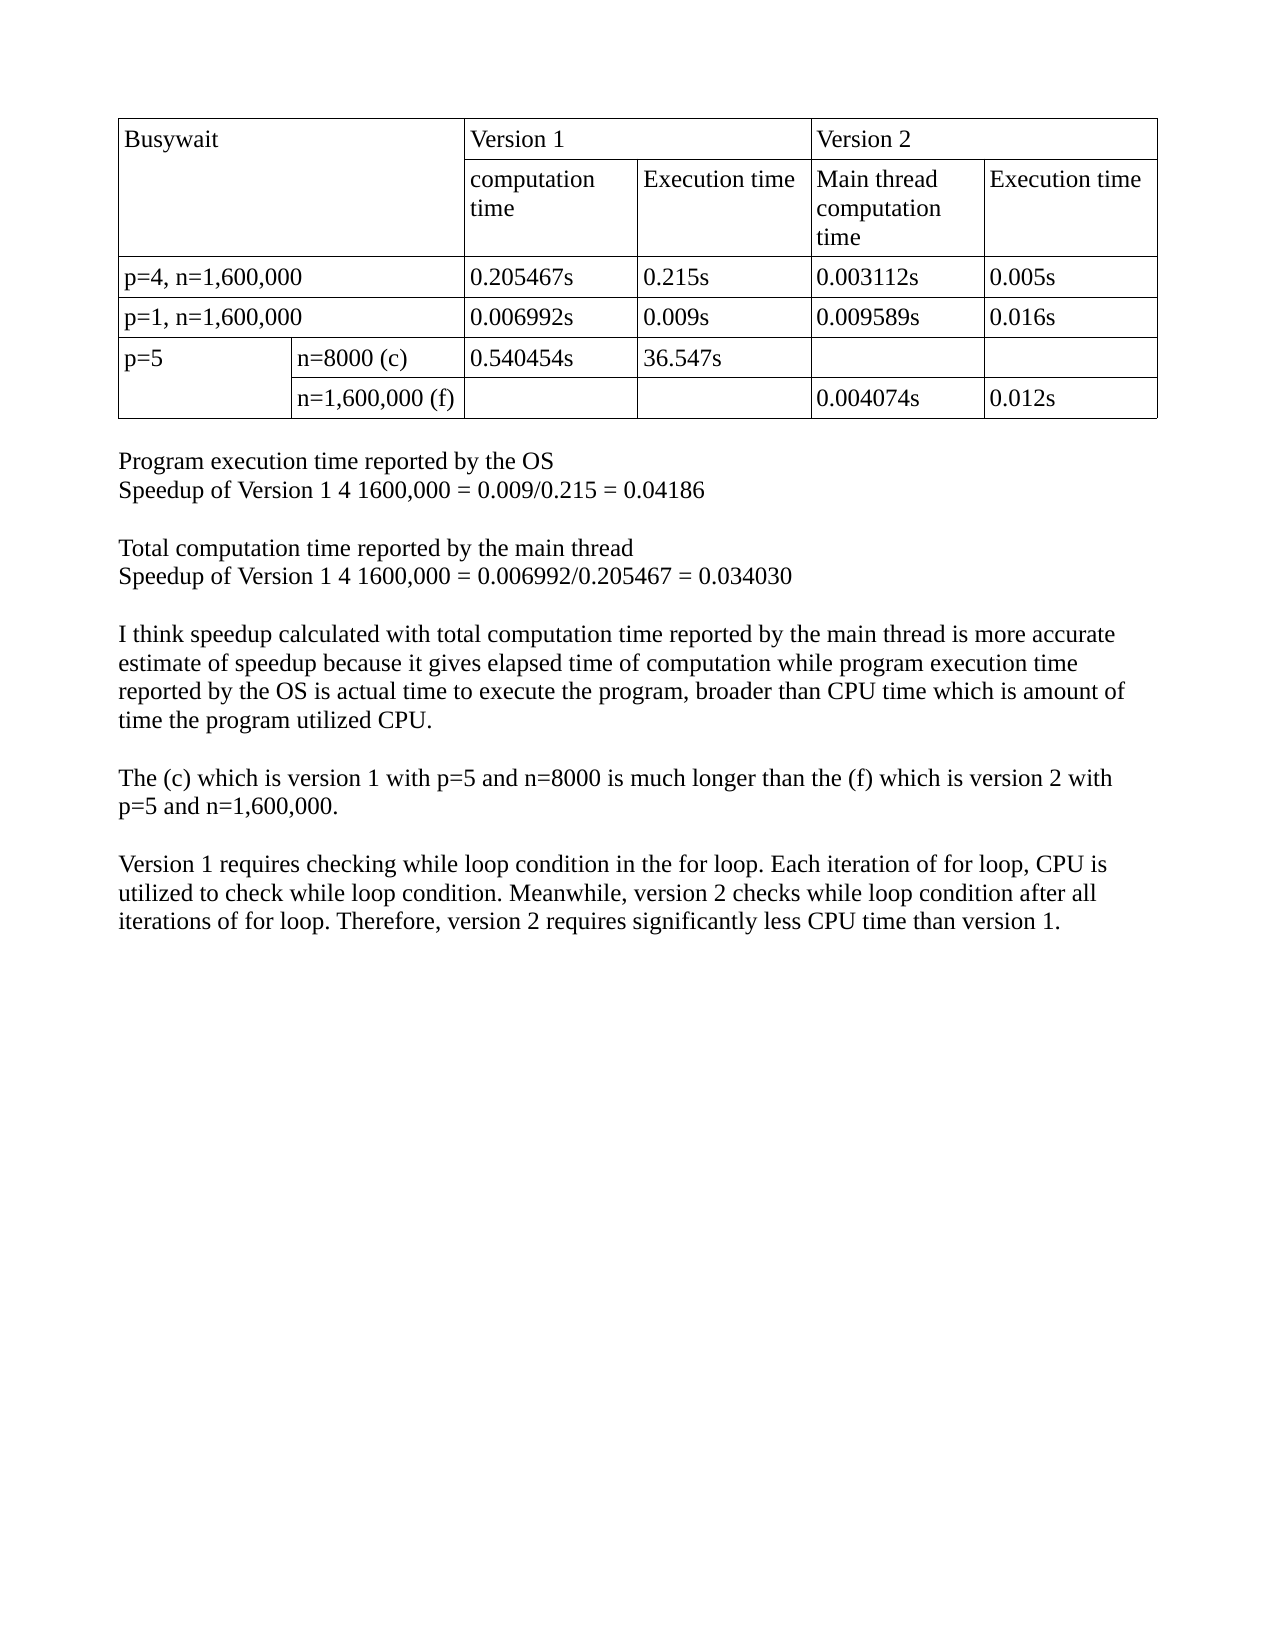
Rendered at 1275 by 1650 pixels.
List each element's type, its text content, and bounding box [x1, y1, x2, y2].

table_cell Main thread computation time [812, 160, 984, 256]
text The (c) which is version 1 with p=5 and n=8000 is much longer than the (f) which is version 2 with p=5 and n=1,600,000. [118, 763, 1157, 820]
table_cell 0.005s [985, 257, 1157, 297]
table_header Busywait [119, 119, 464, 256]
table_cell n=8000 (c) [292, 338, 464, 377]
text Version 1 requires checking while loop condition in the for loop. Each iteration of for loop, CPU is utilized to check while loop condition. Meanwhile, version 2 checks while loop condition after all iterations of for loop. Therefore, version 2 requires significantly less CPU time than version 1. [118, 849, 1157, 935]
table_header Version 1 [465, 119, 811, 158]
text I think speedup calculated with total computation time reported by the main thread is more accurate estimate of speedup because it gives elapsed time of computation while program execution time reported by the OS is actual time to execute the program, broader than CPU time which is amount of time the program utilized CPU. [118, 619, 1157, 734]
text Speedup of Version 1 4 1600,000 = 0.009/0.215 = 0.04186 [118, 475, 1157, 504]
table_cell 0.540454s [465, 338, 637, 377]
text Speedup of Version 1 4 1600,000 = 0.006992/0.205467 = 0.034030 [118, 561, 1157, 590]
text Total computation time reported by the main thread [118, 533, 1157, 561]
table_cell 0.006992s [465, 298, 637, 337]
table_cell 0.003112s [812, 257, 984, 297]
table_cell p=1, n=1,600,000 [119, 298, 464, 337]
table_cell 0.016s [985, 298, 1157, 337]
table_cell 36.547s [638, 338, 811, 377]
table_cell [638, 378, 811, 417]
table_cell Execution time [638, 160, 811, 256]
table_cell [812, 338, 984, 377]
table_cell computation time [465, 160, 637, 256]
table_cell Execution time [985, 160, 1157, 256]
text Program execution time reported by the OS [118, 446, 1157, 475]
table_cell 0.012s [985, 378, 1157, 417]
table_cell [985, 338, 1157, 377]
table_cell p=5 [119, 338, 291, 417]
table_cell [465, 378, 637, 417]
table_cell 0.205467s [465, 257, 637, 297]
table_cell 0.215s [638, 257, 811, 297]
table_cell 0.009s [638, 298, 811, 337]
table_cell p=4, n=1,600,000 [119, 257, 464, 297]
table_cell 0.009589s [812, 298, 984, 337]
table_header Version 2 [812, 119, 1157, 158]
table_cell 0.004074s [812, 378, 984, 417]
table_cell n=1,600,000 (f) [292, 378, 464, 417]
